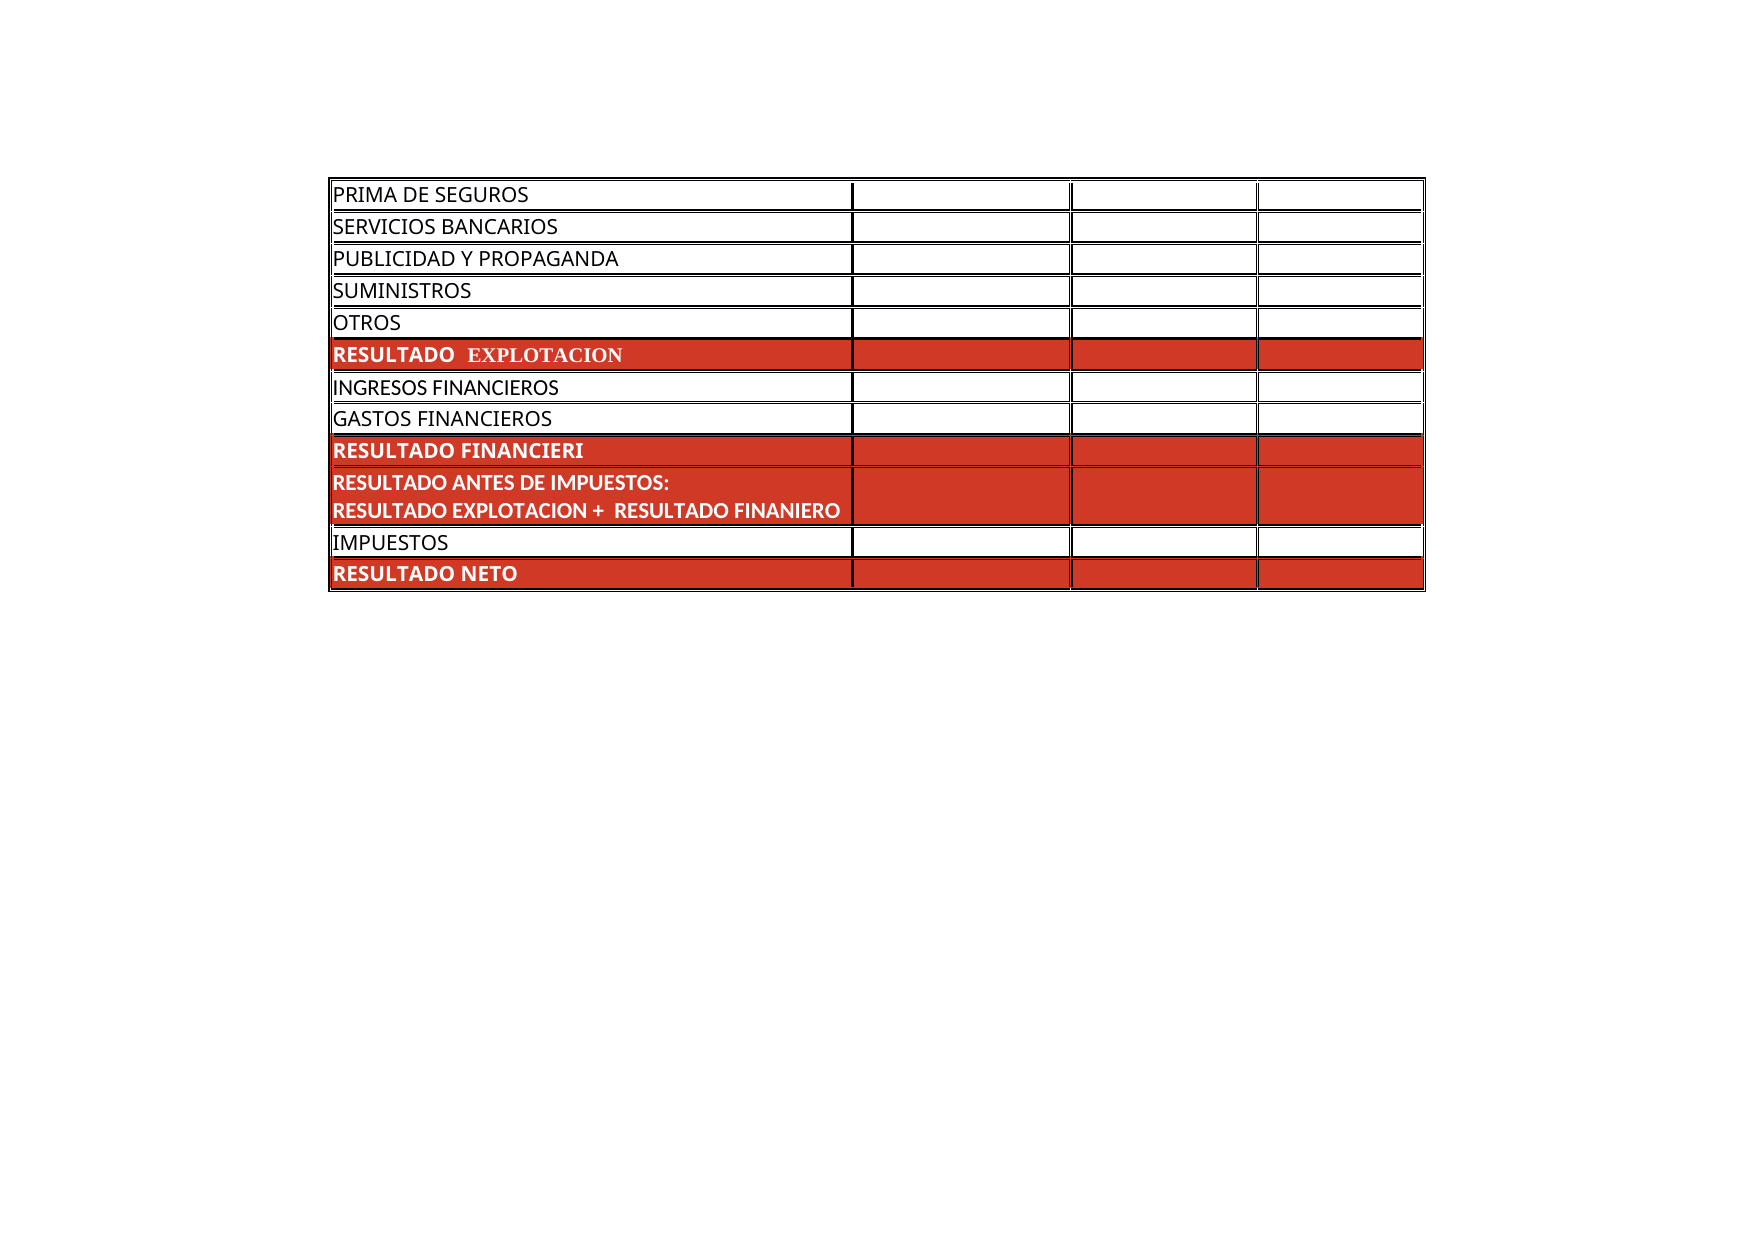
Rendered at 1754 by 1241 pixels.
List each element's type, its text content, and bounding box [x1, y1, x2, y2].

table_cell [854, 373, 1069, 401]
table_cell [854, 437, 1069, 465]
table_cell [1259, 401, 1423, 433]
table_cell [1258, 556, 1423, 588]
table_cell [854, 404, 1069, 433]
table_cell [854, 213, 1069, 241]
table_cell [854, 309, 1069, 337]
table_cell [852, 179, 1071, 209]
table_cell INGRESOS FINANCIEROS [332, 369, 851, 401]
table_cell [1073, 437, 1256, 465]
table_cell RESULTADO NETO [332, 556, 852, 588]
table_cell OTROS [332, 305, 851, 337]
table_cell [854, 528, 1069, 556]
table_cell [1073, 277, 1256, 305]
table_cell RESULTADO EXPLOTACION [332, 337, 851, 369]
table_cell [1073, 404, 1256, 433]
table_cell [1259, 433, 1423, 465]
table_cell [854, 277, 1069, 305]
table_cell [852, 556, 1071, 588]
table_cell [1073, 373, 1256, 401]
table_cell [1259, 273, 1423, 305]
table_cell PRIMA DE SEGUROS [332, 181, 852, 209]
table_cell [1073, 340, 1256, 369]
table_cell [854, 468, 1069, 524]
table_cell SUMINISTROS [332, 273, 851, 305]
table_cell [1258, 181, 1423, 209]
table_cell SERVICIOS BANCARIOS [332, 209, 851, 241]
table_cell [1071, 560, 1258, 588]
table_cell [1071, 181, 1258, 209]
table_cell [1259, 465, 1423, 524]
table_cell PUBLICIDAD Y PROPAGANDA [332, 241, 851, 273]
table_cell [854, 340, 1069, 369]
table_cell [1073, 245, 1256, 273]
table_cell GASTOS FINANCIEROS [332, 401, 851, 433]
table_cell [1259, 337, 1423, 369]
table_cell [854, 245, 1069, 273]
table_cell [1259, 524, 1423, 556]
table_cell RESULTADO FINANCIERI [332, 433, 851, 465]
table_cell [1073, 309, 1256, 337]
table_cell [1073, 468, 1256, 524]
table_cell [1073, 213, 1256, 241]
table_cell RESULTADO ANTES DE IMPUESTOS: RESULTADO EXPLOTACION + RESULTADO FINANIERO [332, 465, 851, 524]
table_cell IMPUESTOS [332, 524, 851, 556]
table_cell [1259, 241, 1423, 273]
table_cell [1259, 209, 1423, 241]
table_cell [1259, 305, 1423, 337]
table_cell [1259, 369, 1423, 401]
table_cell [1073, 528, 1256, 556]
